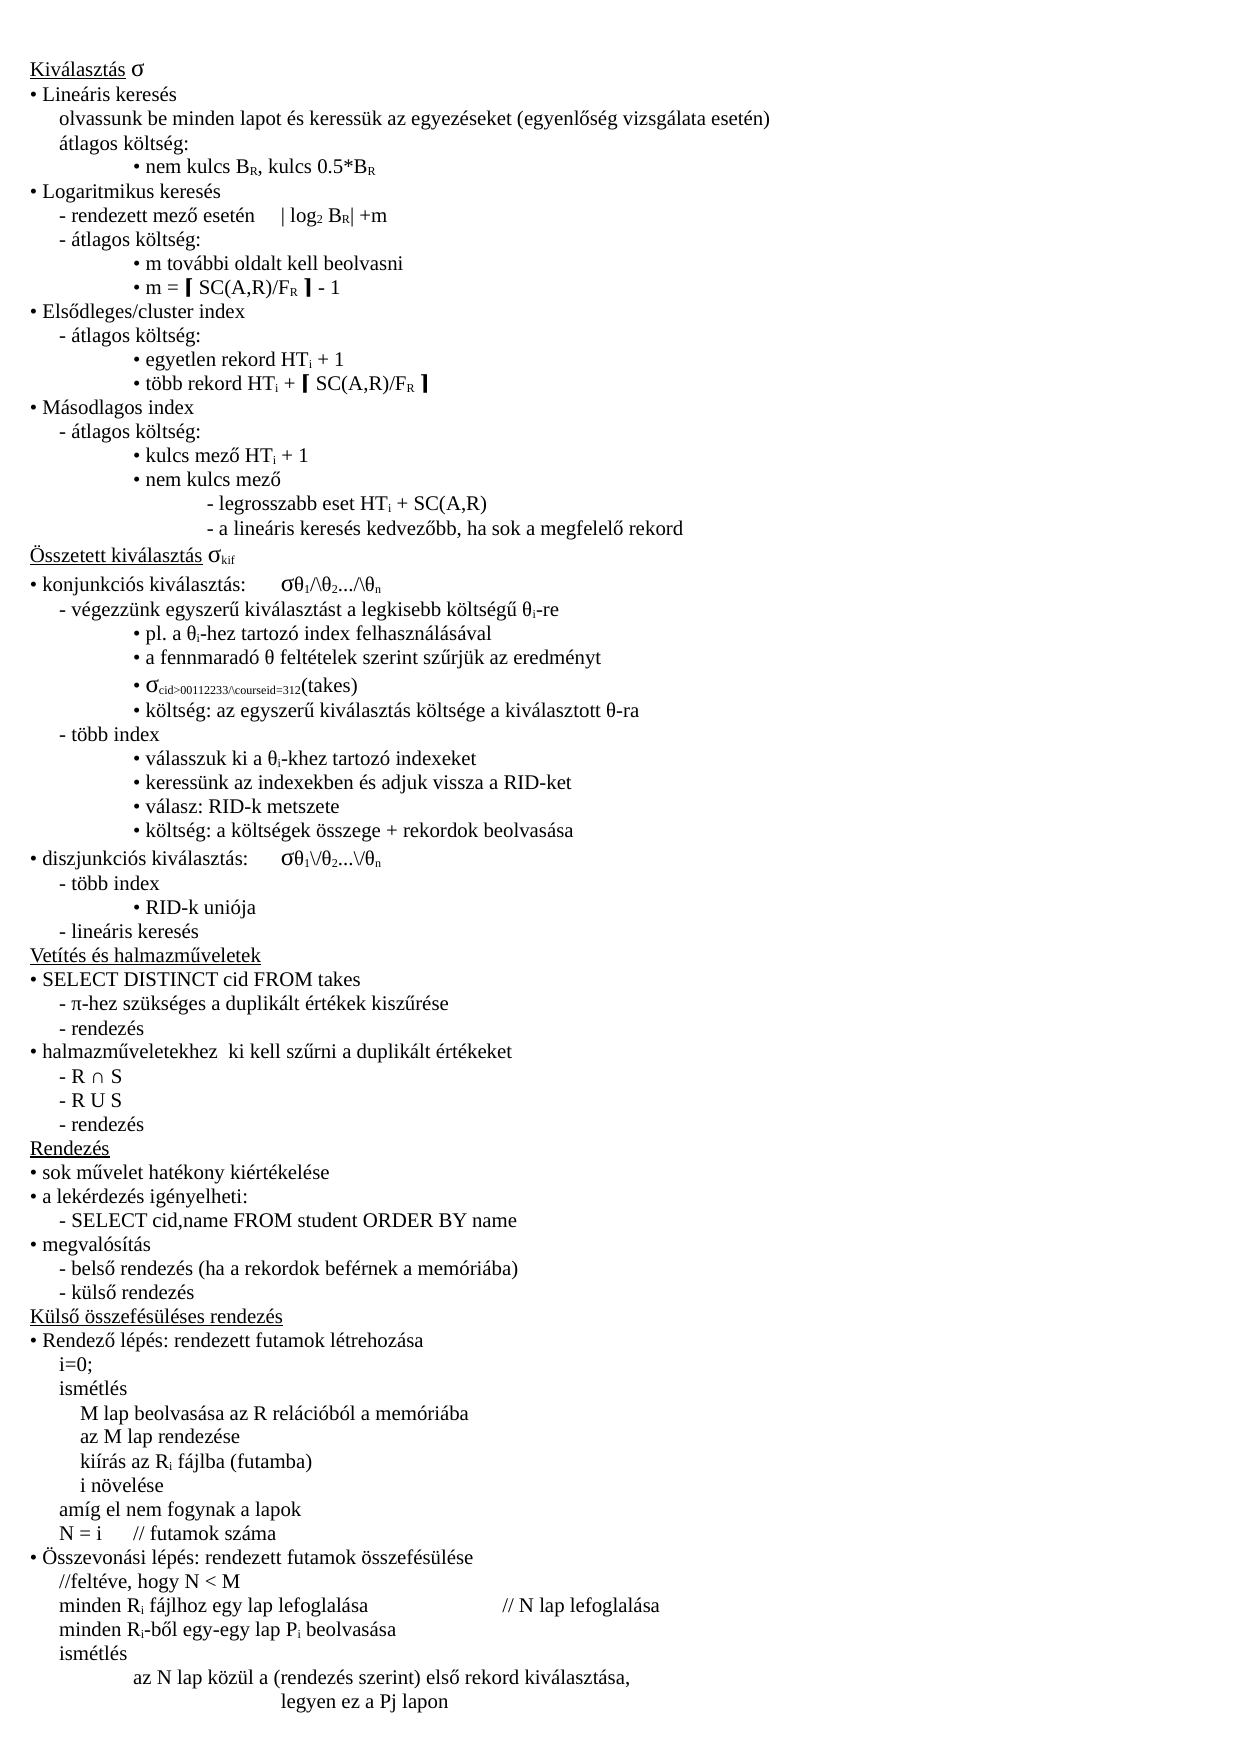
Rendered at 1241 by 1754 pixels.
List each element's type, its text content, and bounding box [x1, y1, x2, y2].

text • Másodlagos index - átlagos költség: • kulcs mező HTi + 1 • nem kulcs mező - legrosszabb eset HTi + SC(A,R) - a lineáris keresés kedvezőbb, ha sok a megfelelő rekord [29, 395, 1211, 539]
text • Elsődleges/cluster index - átlagos költség: • egyetlen rekord HTi + 1 • több rekord HTi + ⌈ SC(A,R)/FR ⌉ [29, 299, 1211, 395]
text Összetett kiválasztás σkif [29, 539, 1211, 568]
text • Lineáris keresés olvassunk be minden lapot és keressük az egyezéseket (egyenlőség vizsgálata esetén) átlagos költség: • nem kulcs BR, kulcs 0.5*BR [29, 82, 1211, 178]
text Vetítés és halmazműveletek [29, 943, 1211, 967]
text • konjunkciós kiválasztás: σθ1/\θ2.../\θn - végezzünk egyszerű kiválasztást a legkisebb költségű θi-re • pl. a θi-hez tartozó index felhasználásával • a fennmaradó θ feltételek szerint szűrjük az eredményt • σcid>00112233/\courseid=312(takes) • költség: az egyszerű kiválasztás költsége a kiválasztott θ-ra - több index • válasszuk ki a θi-khez tartozó indexeket • keressünk az indexekben és adjuk vissza a RID-ket • válasz: RID-k metszete • költség: a költségek összege + rekordok beolvasása [29, 568, 1211, 842]
text • Összevonási lépés: rendezett futamok összefésülése //feltéve, hogy N < M minden Ri fájlhoz egy lap lefoglalása // N lap lefoglalása minden Ri-ből egy-egy lap Pi beolvasása ismétlés az N lap közül a (rendezés szerint) első rekord kiválasztása, legyen ez a Pj lapon [29, 1545, 1211, 1713]
text • megvalósítás - belső rendezés (ha a rekordok beférnek a memóriába) - külső rendezés [29, 1232, 1211, 1304]
text • SELECT DISTINCT cid FROM takes - π-hez szükséges a duplikált értékek kiszűrése - rendezés [29, 967, 1211, 1039]
text Rendezés [29, 1136, 1211, 1160]
text • halmazműveletekhez ki kell szűrni a duplikált értékeket - R ∩ S - R U S - rendezés [29, 1039, 1211, 1136]
text Kiválasztás σ [29, 53, 1211, 82]
text • a lekérdezés igényelheti: - SELECT cid,name FROM student ORDER BY name [29, 1184, 1211, 1232]
text • Rendező lépés: rendezett futamok létrehozása i=0; ismétlés M lap beolvasása az R relációból a memóriába az M lap rendezése kiírás az Ri fájlba (futamba) i növelése amíg el nem fogynak a lapok N = i // futamok száma [29, 1328, 1211, 1545]
text • sok művelet hatékony kiértékelése [29, 1160, 1211, 1184]
text • Logaritmikus keresés - rendezett mező esetén | log2 BR| +m - átlagos költség: • m további oldalt kell beolvasni • m = ⌈ SC(A,R)/FR ⌉ - 1 [29, 178, 1211, 299]
text • diszjunkciós kiválasztás: σθ1\/θ2...\/θn - több index • RID-k uniója - lineáris keresés [29, 842, 1211, 943]
text Külső összefésüléses rendezés [29, 1304, 1211, 1328]
